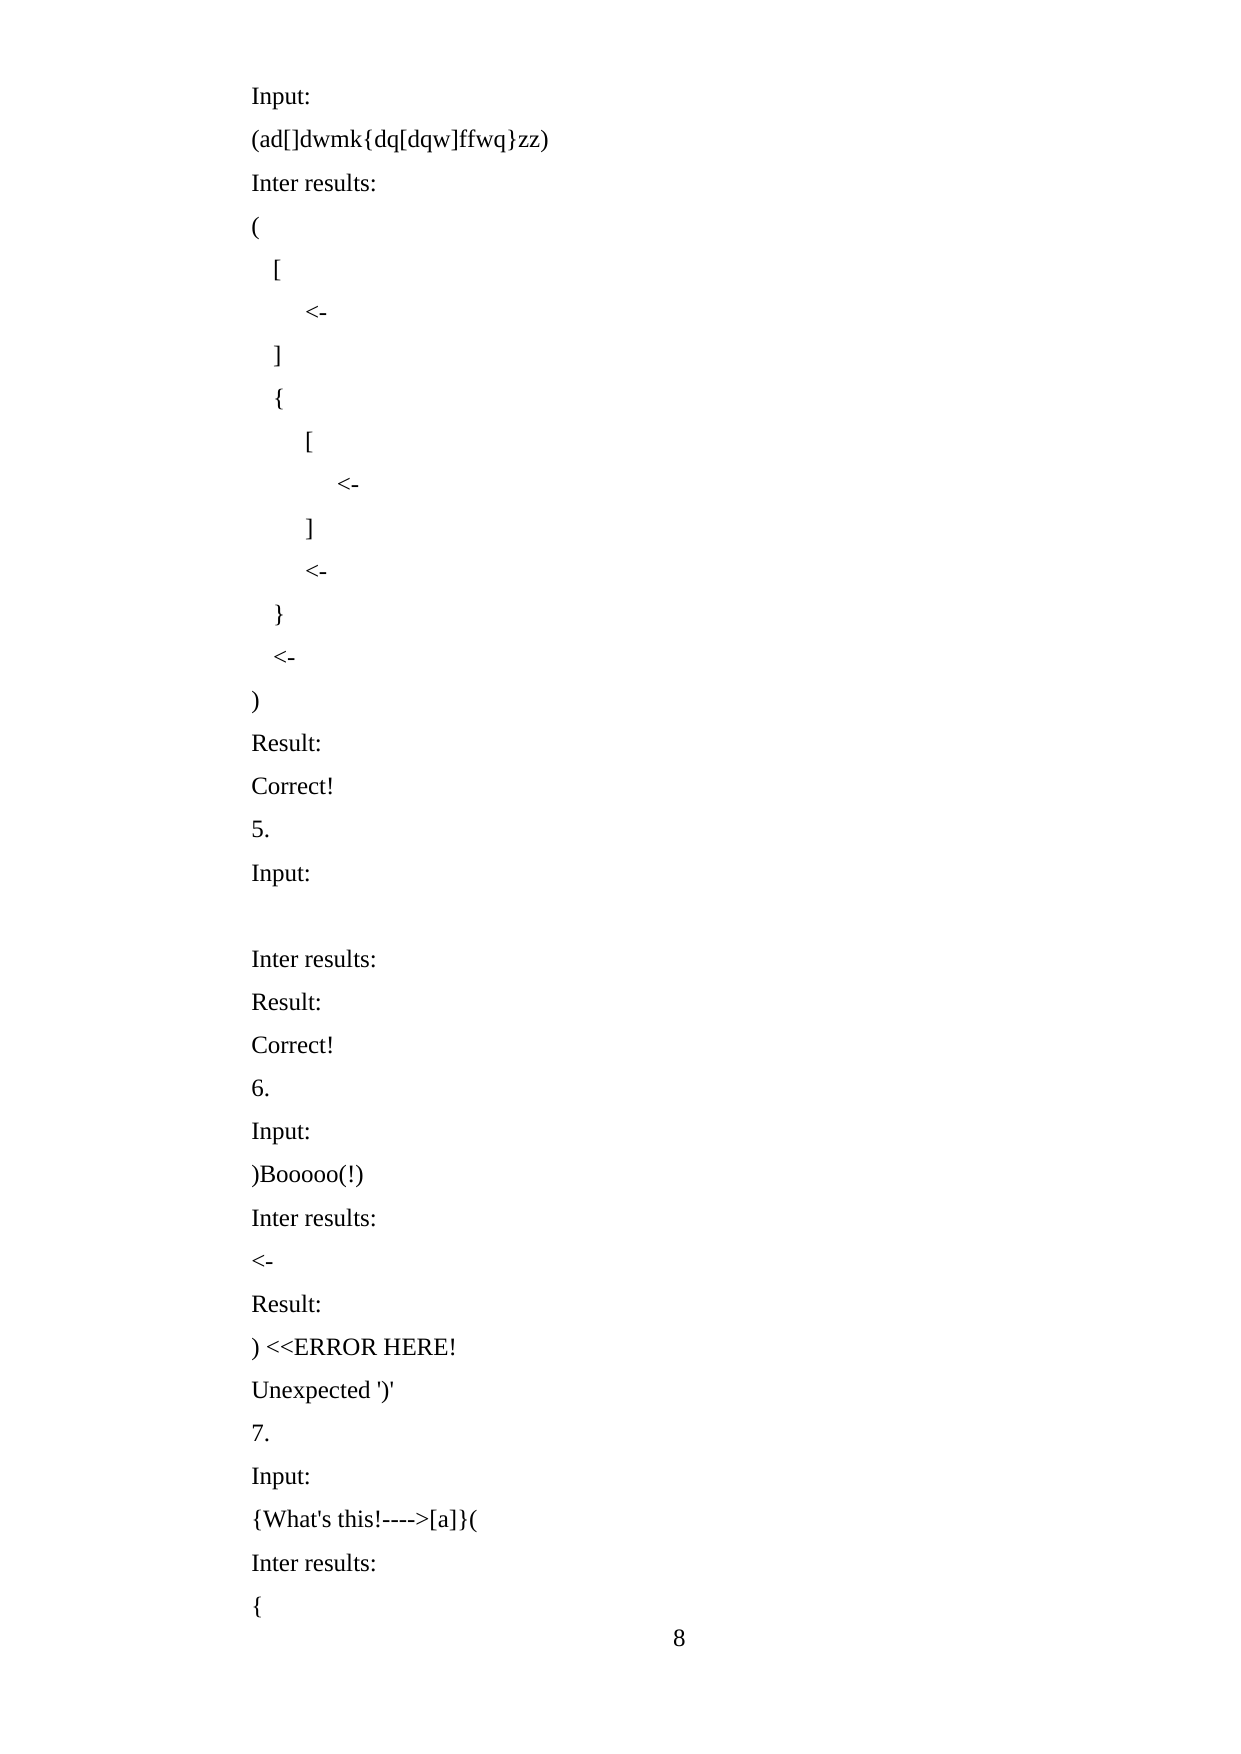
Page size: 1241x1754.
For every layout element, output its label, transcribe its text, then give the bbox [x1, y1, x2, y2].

text Correct! [177, 771, 1181, 800]
text <- [177, 297, 1181, 326]
text )Booooo(!) [177, 1159, 1181, 1188]
text ] [177, 340, 1181, 369]
text Correct! [177, 1030, 1181, 1059]
text Input: [177, 858, 1181, 886]
text [ [177, 254, 1181, 283]
text [ [177, 426, 1181, 455]
text Inter results: [177, 944, 1181, 973]
text { [177, 1591, 1181, 1619]
text <- [177, 642, 1181, 671]
text (ad[]dwmk{dq[dqw]ffwq}zz) [177, 124, 1181, 153]
text Unexpected ')' [177, 1375, 1181, 1404]
text ] [177, 513, 1181, 541]
text <- [177, 469, 1181, 498]
text <- [177, 556, 1181, 584]
text 5. [177, 814, 1181, 843]
text 7. [177, 1418, 1181, 1447]
text ) [177, 685, 1181, 714]
text { [177, 383, 1181, 412]
text Result: [177, 728, 1181, 757]
text ) <<ERROR HERE! [177, 1332, 1181, 1361]
text Inter results: [177, 1203, 1181, 1231]
text Inter results: [177, 1548, 1181, 1576]
text Input: [177, 81, 1181, 110]
text Result: [177, 987, 1181, 1016]
text Result: [177, 1289, 1181, 1318]
text Inter results: [177, 168, 1181, 196]
text 6. [177, 1073, 1181, 1102]
text <- [177, 1246, 1181, 1274]
text ( [177, 211, 1181, 239]
text {What's this!---->[a]}( [177, 1504, 1181, 1533]
text Input: [177, 1116, 1181, 1145]
text } [177, 599, 1181, 628]
text Input: [177, 1461, 1181, 1490]
